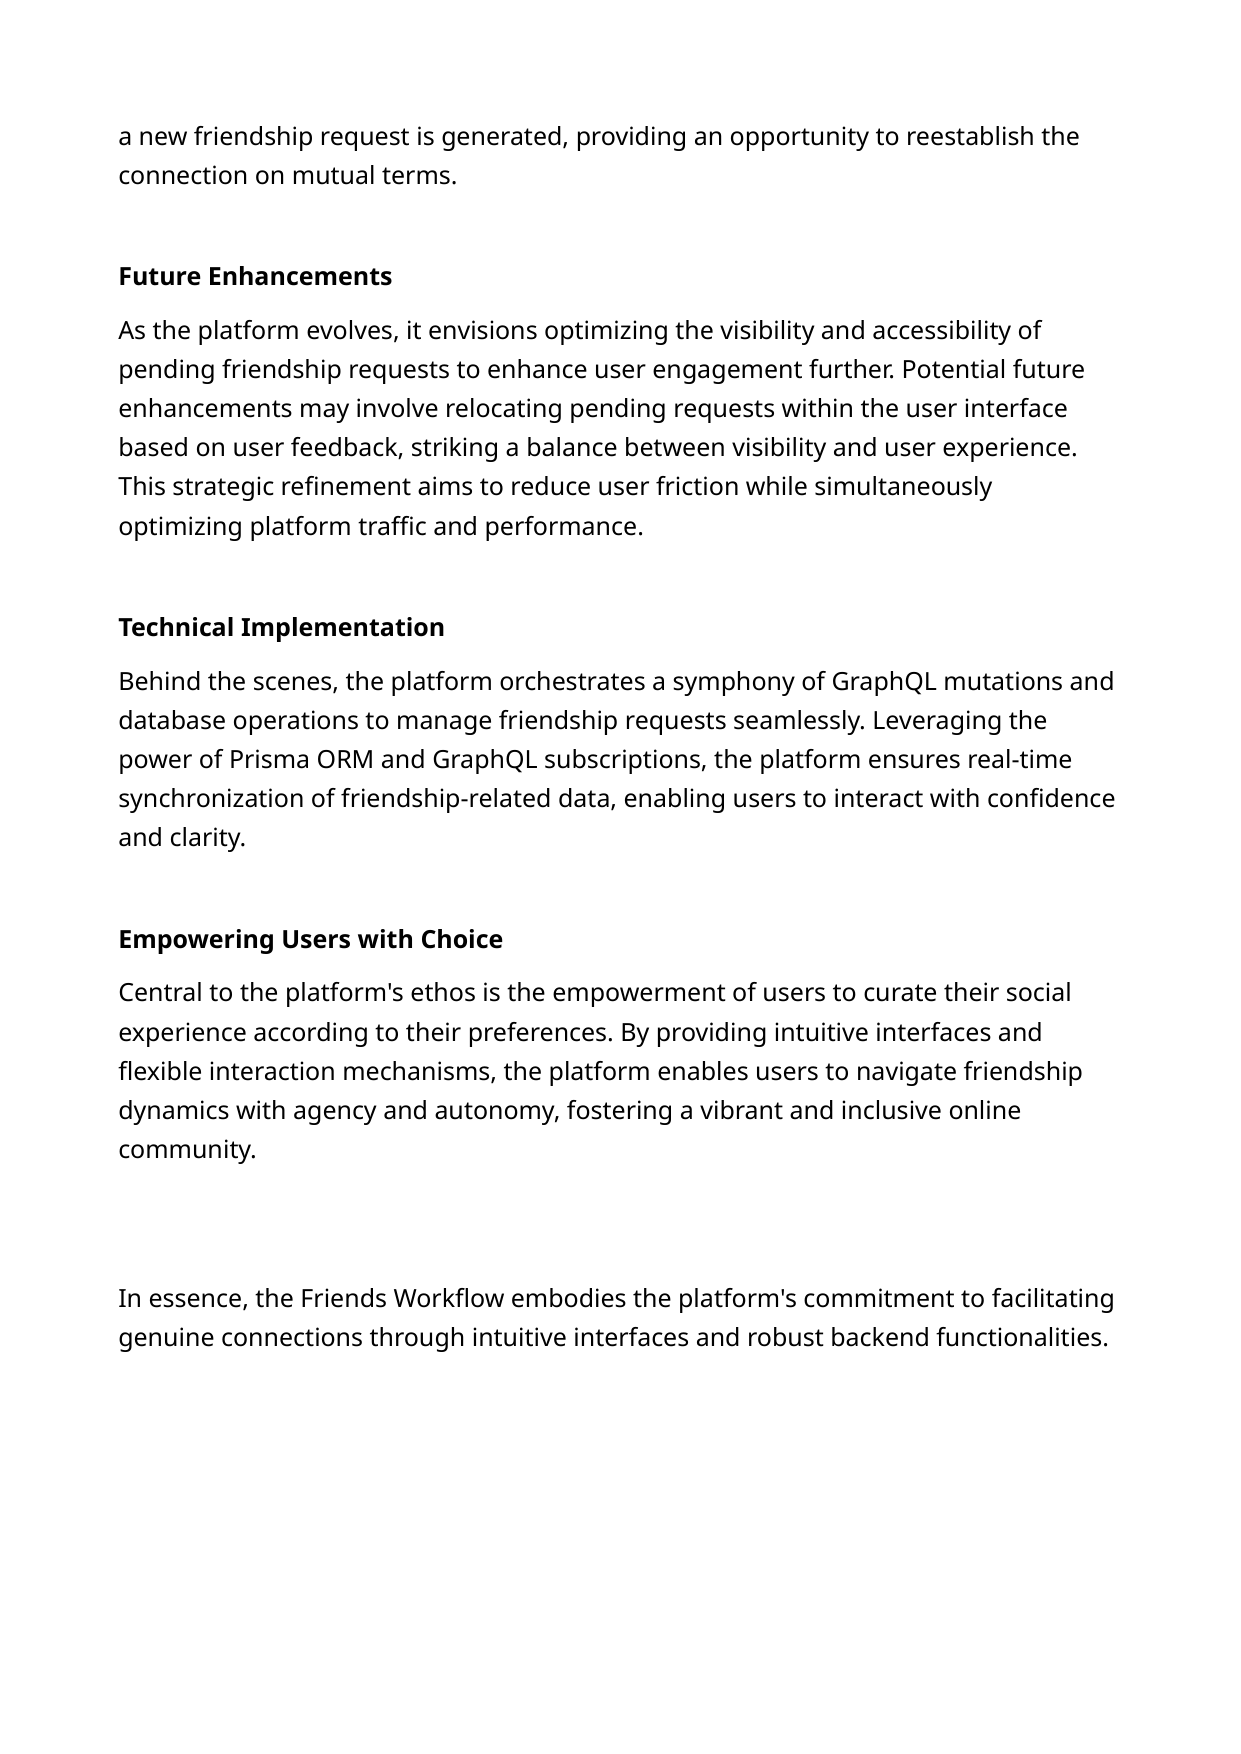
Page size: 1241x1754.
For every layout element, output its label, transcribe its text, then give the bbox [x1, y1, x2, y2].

text Behind the scenes, the platform orchestrates a symphony of GraphQL mutations and database operations to manage friendship requests seamlessly. Leveraging the power of Prisma ORM and GraphQL subscriptions, the platform ensures real-time synchronization of friendship-related data, enabling users to interact with confidence and clarity. [118, 663, 1122, 854]
text In essence, the Friends Workflow embodies the platform's commitment to facilitating genuine connections through intuitive interfaces and robust backend functionalities. [118, 1281, 1122, 1354]
text Technical Implementation [118, 609, 1122, 644]
text Empowering Users with Choice [118, 921, 1122, 955]
text Future Enhancements [118, 259, 1122, 293]
text As the platform evolves, it envisions optimizing the visibility and accessibility of pending friendship requests to enhance user engagement further. Potential future enhancements may involve relocating pending requests within the user interface based on user feedback, striking a balance between visibility and user experience. This strategic refinement aims to reduce user friction while simultaneously optimizing platform traffic and performance. [118, 312, 1122, 542]
text Central to the platform's ethos is the empowerment of users to curate their social experience according to their preferences. By providing intuitive interfaces and flexible interaction mechanisms, the platform enables users to navigate friendship dynamics with agency and autonomy, fostering a vibrant and inclusive online community. [118, 975, 1122, 1166]
text a new friendship request is generated, providing an opportunity to reestablish the connection on mutual terms. [118, 118, 1122, 191]
